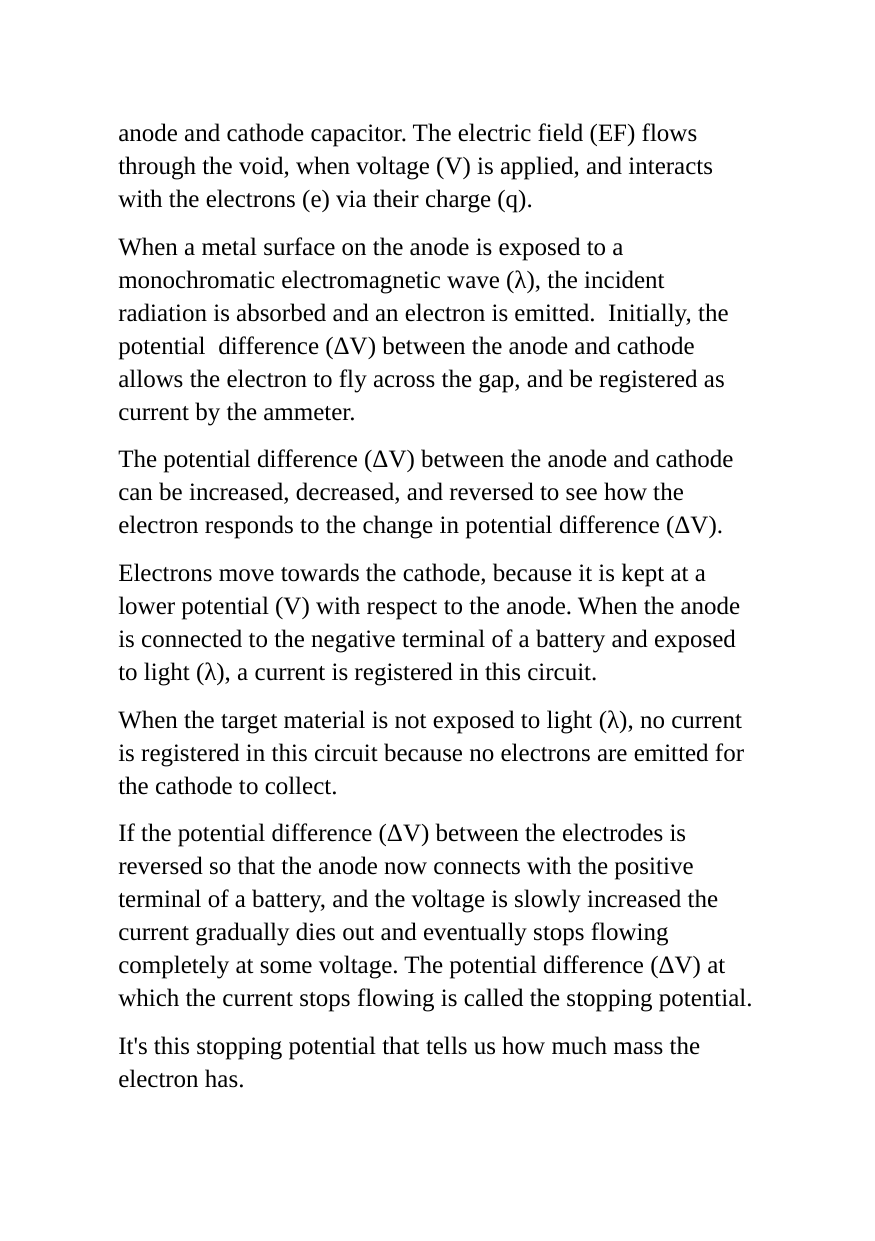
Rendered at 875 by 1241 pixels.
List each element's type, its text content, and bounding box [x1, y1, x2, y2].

subtitle If the potential difference (ΔV) between the electrodes is reversed so that the anode now connects with the positive terminal of a battery, and the voltage is slowly increased the current gradually dies out and eventually stops flowing completely at some voltage. The potential difference (ΔV) at which the current stops flowing is called the stopping potential. [118, 818, 756, 1012]
subtitle When the target material is not exposed to light (λ), no current is registered in this circuit because no electrons are emitted for the cathode to collect. [118, 705, 756, 799]
subtitle The potential difference (ΔV) between the anode and cathode can be increased, decreased, and reversed to see how the electron responds to the change in potential difference (ΔV). [118, 444, 756, 539]
subtitle Electrons move towards the cathode, because it is kept at a lower potential (V) with respect to the anode. When the anode is connected to the negative terminal of a battery and exposed to light (λ), a current is registered in this circuit. [118, 558, 756, 686]
subtitle anode and cathode capacitor. The electric field (EF) flows through the void, when voltage (V) is applied, and interacts with the electrons (e) via their charge (q). [118, 118, 756, 213]
subtitle When a metal surface on the anode is exposed to a monochromatic electromagnetic wave (λ), the incident radiation is absorbed and an electron is emitted. Initially, the potential difference (ΔV) between the anode and cathode allows the electron to fly across the gap, and be registered as current by the ammeter. [118, 232, 756, 426]
subtitle It's this stopping potential that tells us how much mass the electron has. [118, 1031, 756, 1093]
